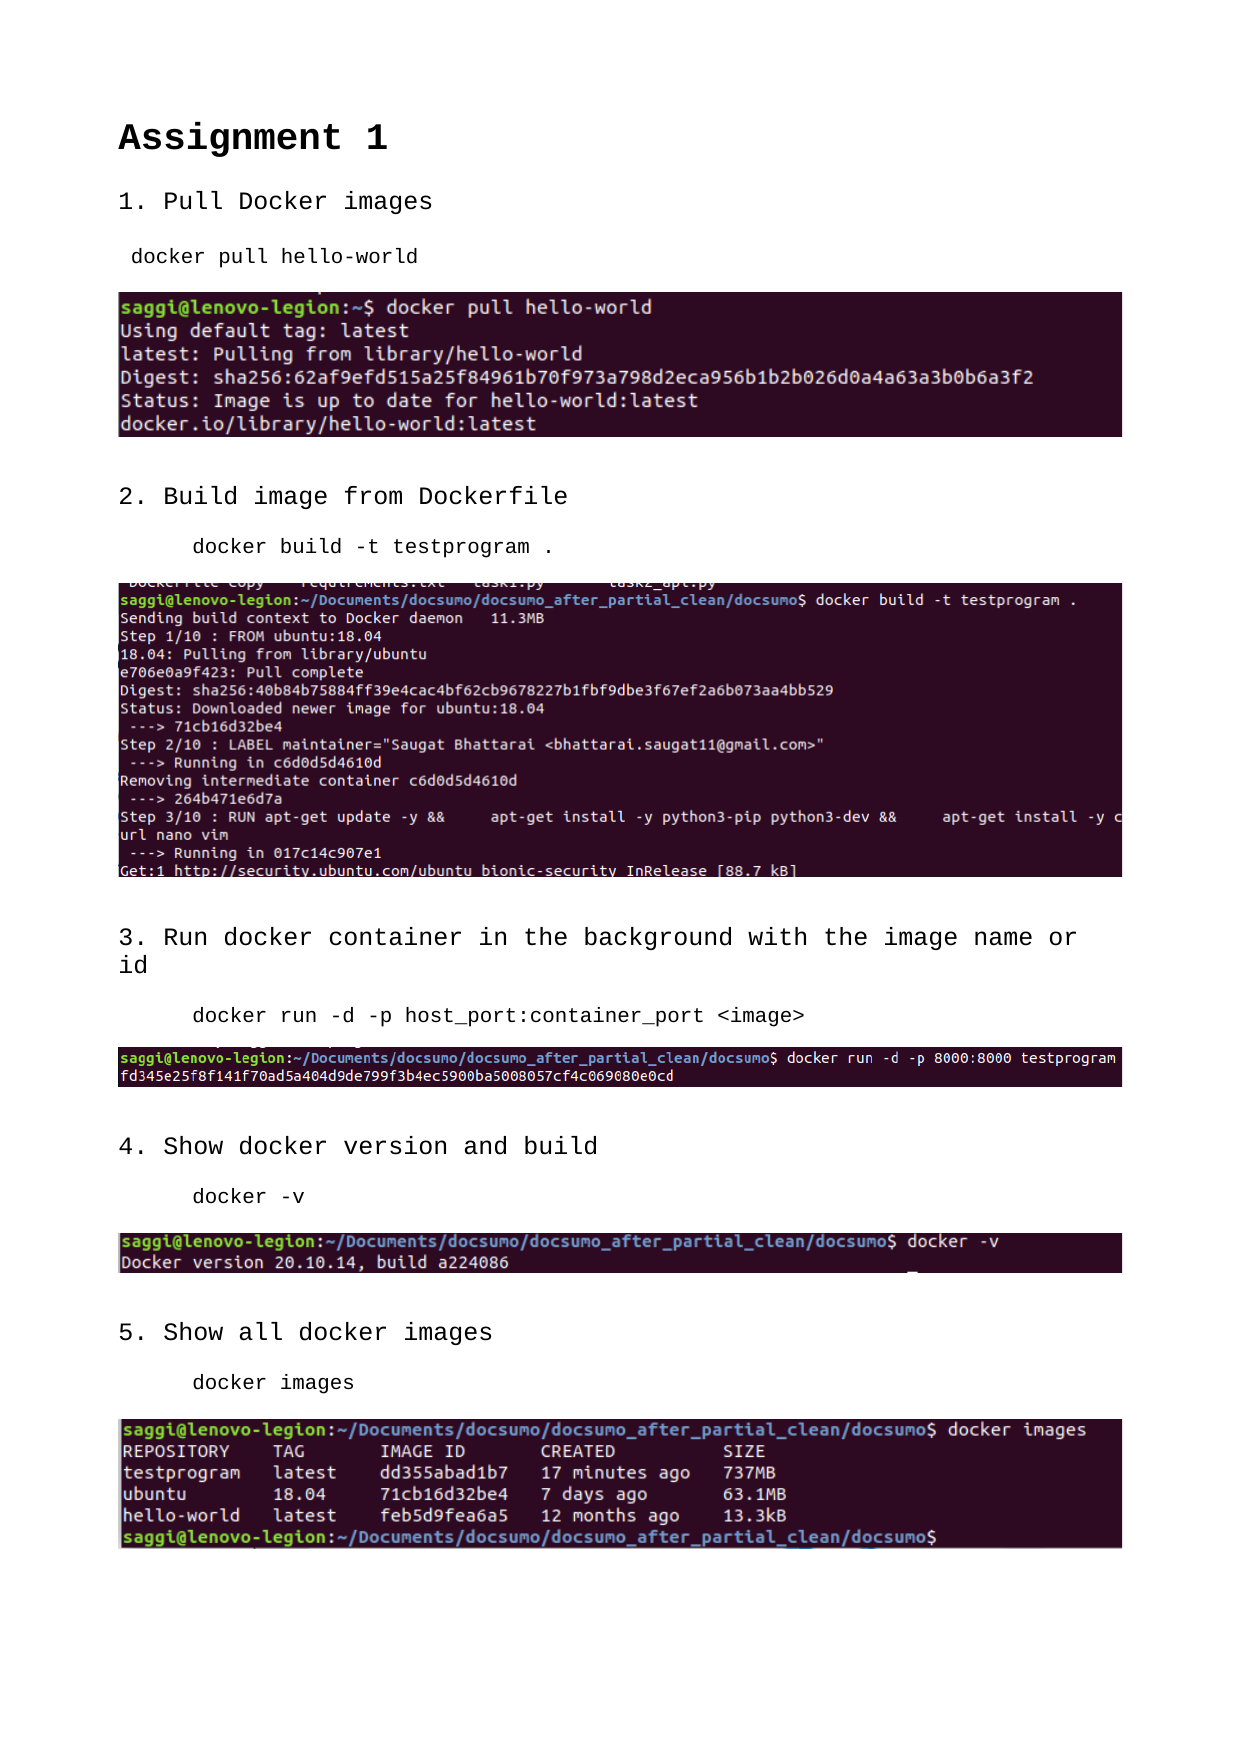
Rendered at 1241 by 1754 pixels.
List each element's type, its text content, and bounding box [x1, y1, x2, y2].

picture [118, 1047, 1123, 1087]
picture [118, 292, 1123, 437]
text 1. Pull Docker images [118, 189, 1122, 217]
text docker run -d -p host_port:container_port <image> [118, 1005, 1122, 1028]
picture [118, 1233, 1123, 1273]
picture [118, 1419, 1123, 1549]
picture [118, 583, 1123, 877]
text docker images [118, 1372, 1122, 1396]
text 2. Build image from Dockerfile [118, 484, 1122, 512]
text Assignment 1 [118, 118, 1122, 161]
text 5. Show all docker images [118, 1320, 1122, 1348]
text docker pull hello-world [118, 246, 1122, 269]
text 4. Show docker version and build [118, 1134, 1122, 1162]
text docker build -t testprogram . [118, 536, 1122, 559]
text docker -v [118, 1186, 1122, 1209]
text 3. Run docker container in the background with the image name or id [118, 924, 1122, 981]
